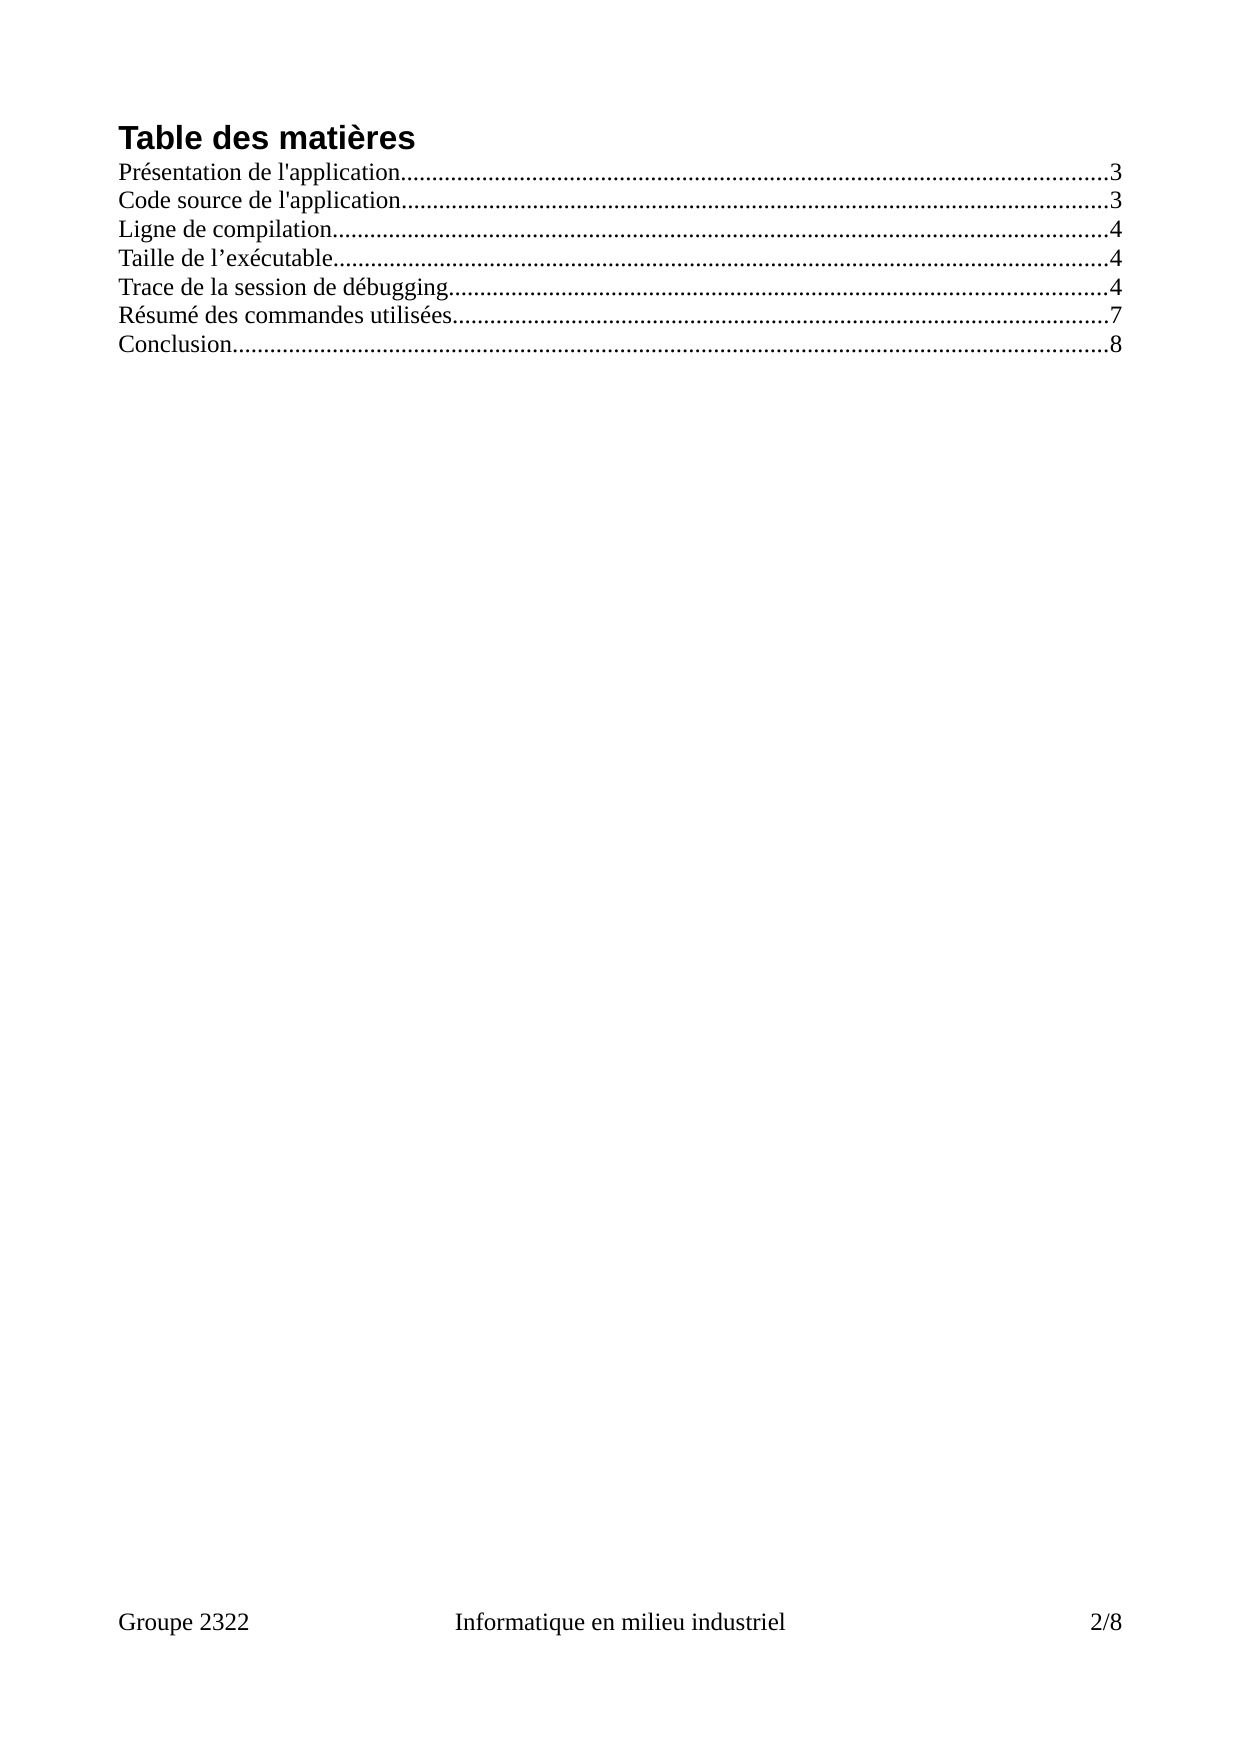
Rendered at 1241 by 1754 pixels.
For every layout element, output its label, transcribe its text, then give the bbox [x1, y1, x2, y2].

text Résumé des commandes utilisées 7 [118, 300, 1122, 329]
text Présentation de l'application 3 [118, 157, 1122, 185]
text Trace de la session de débugging 4 [118, 272, 1122, 300]
text Ligne de compilation 4 [118, 214, 1122, 243]
text Conclusion 8 [118, 329, 1122, 358]
text Code source de l'application 3 [118, 185, 1122, 214]
subtitle Table des matières [118, 118, 1122, 157]
text Taille de l’exécutable 4 [118, 243, 1122, 272]
